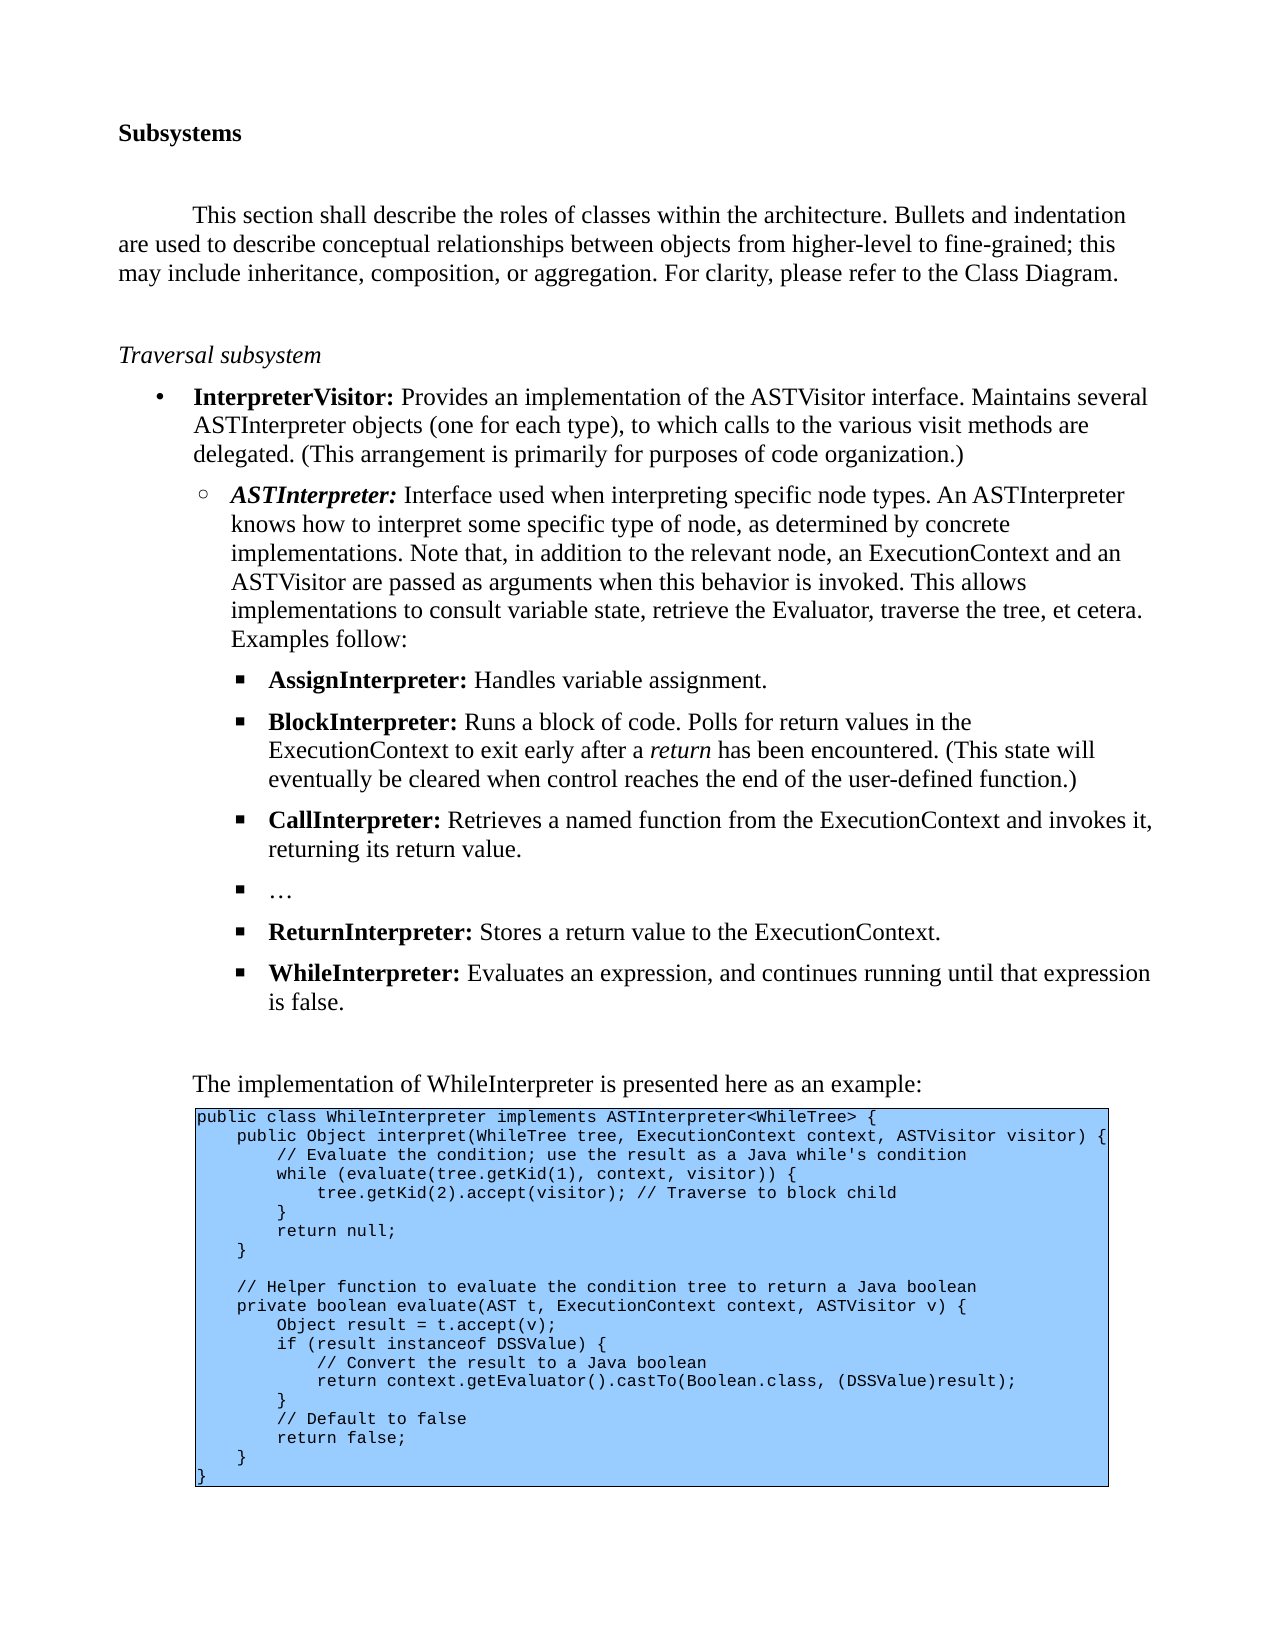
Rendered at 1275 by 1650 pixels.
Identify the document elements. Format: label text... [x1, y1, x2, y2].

list WhileInterpreter: Evaluates an expression, and continues running until that expression is false. [231, 958, 1157, 1016]
text The implementation of WhileInterpreter is presented here as an example: [118, 1069, 1157, 1098]
list BlockInterpreter: Runs a block of code. Polls for return values in the ExecutionContext to exit early after a return has been encountered. (This state will eventually be cleared when control reaches the end of the user-defined function.) [231, 707, 1157, 793]
list CallInterpreter: Retrieves a named function from the ExecutionContext and invokes it, returning its return value. [231, 806, 1157, 863]
list ASTInterpreter: Interface used when interpreting specific node types. An ASTInterpreter knows how to interpret some specific type of node, as determined by concrete implementations. Note that, in addition to the relevant node, an ExecutionContext and an ASTVisitor are passed as arguments when this behavior is invoked. This allows implementations to consult variable state, retrieve the Evaluator, traverse the tree, et cetera. Examples follow: [193, 481, 1157, 653]
text Traversal subsystem [118, 341, 1157, 369]
text Subsystems [118, 118, 1157, 147]
list … [231, 876, 1157, 904]
text This section shall describe the roles of classes within the architecture. Bullets and indentation are used to describe conceptual relationships between objects from higher-level to fine-grained; this may include inheritance, composition, or aggregation. For clarity, please refer to the Class Diagram. [118, 201, 1157, 287]
list InterpreterVisitor: Provides an implementation of the ASTVisitor interface. Maintains several ASTInterpreter objects (one for each type), to which calls to the various visit methods are delegated. (This arrangement is primarily for purposes of code organization.) [156, 382, 1157, 468]
list AssignInterpreter: Handles variable assignment. [231, 666, 1157, 694]
list ReturnInterpreter: Stores a return value to the ExecutionContext. [231, 917, 1157, 946]
